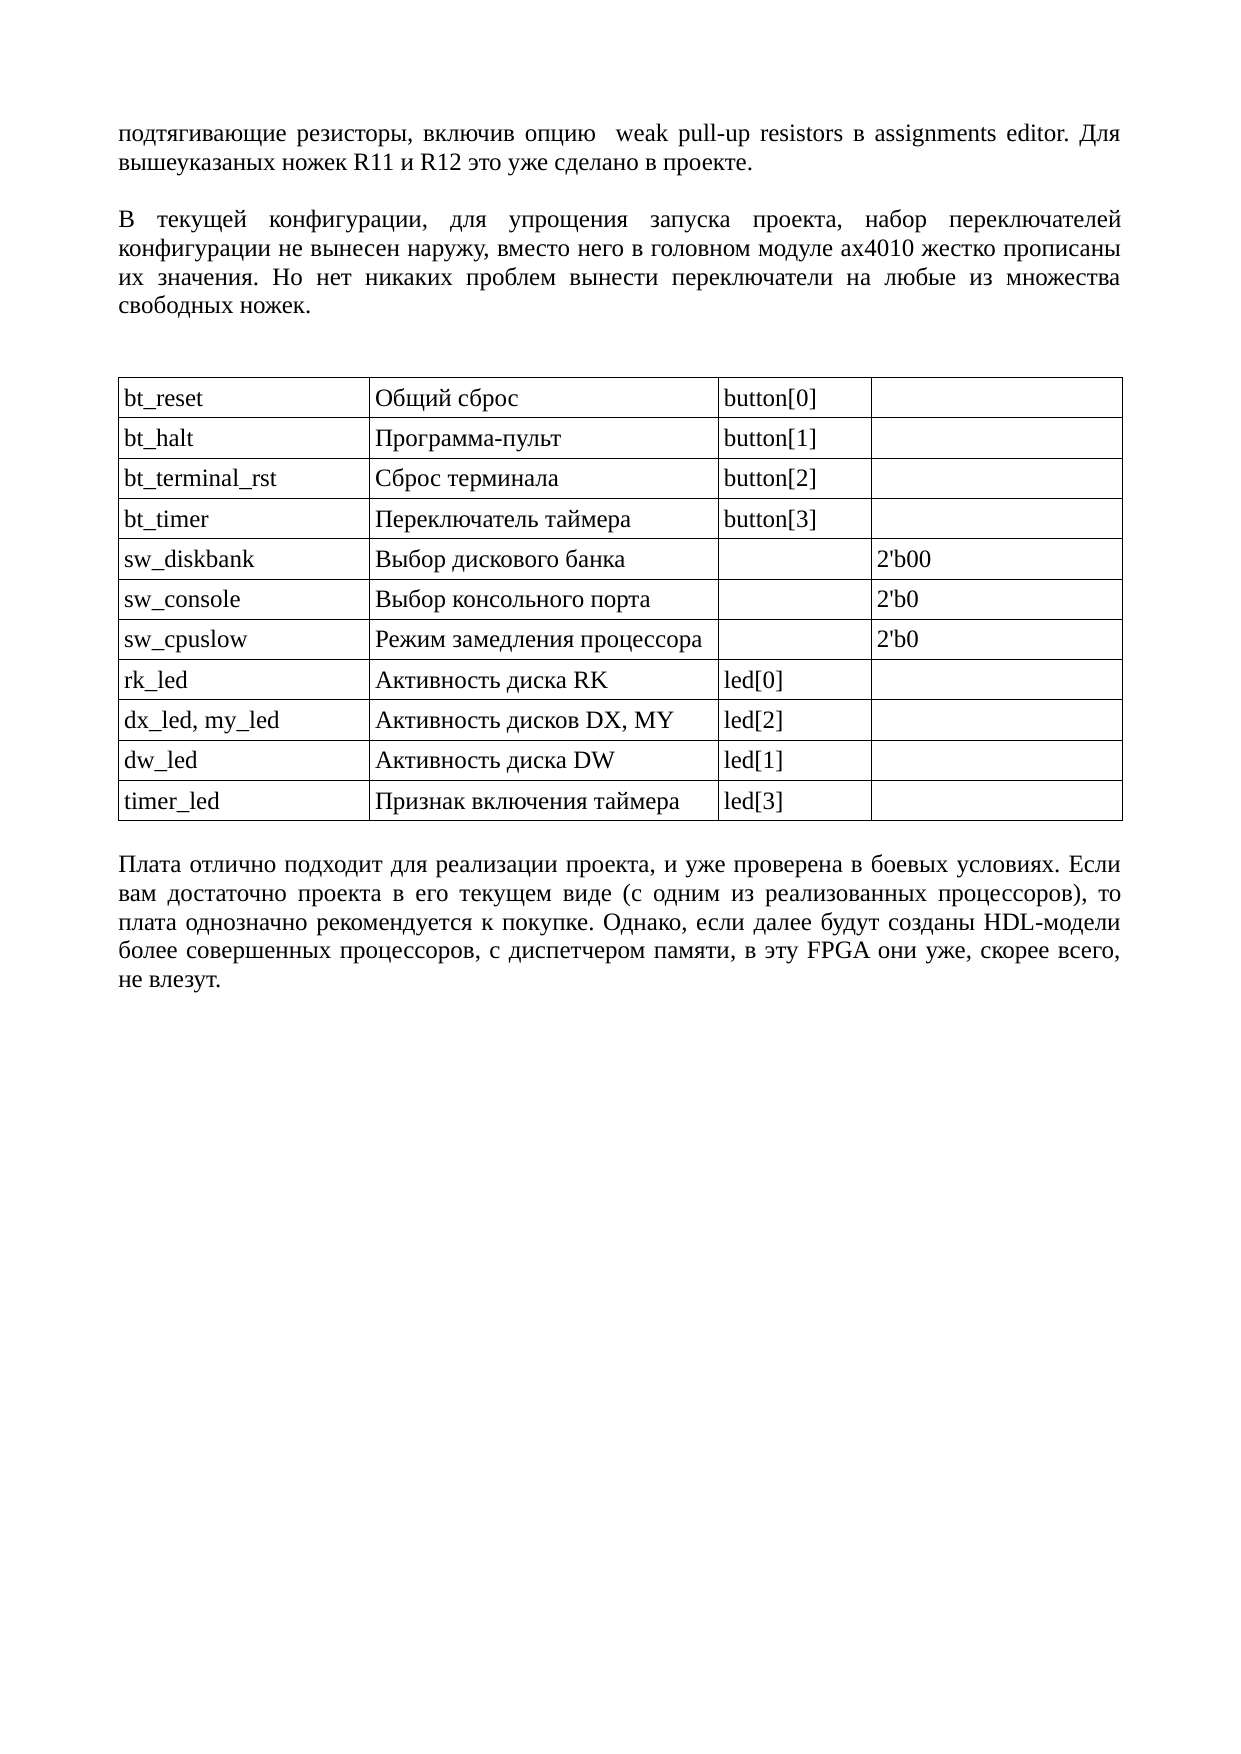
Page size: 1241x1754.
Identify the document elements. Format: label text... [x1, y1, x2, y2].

table_cell Признак включения таймера [370, 781, 718, 820]
table_cell button[1] [719, 418, 871, 457]
table_cell [872, 700, 1122, 740]
table_cell sw_cpuslow [119, 620, 369, 659]
table_cell Активность дисков DX, MY [370, 700, 718, 740]
table_cell 2'b0 [872, 580, 1122, 619]
table_cell Режим замедления процессора [370, 620, 718, 659]
table_cell bt_terminal_rst [119, 459, 369, 498]
table_cell sw_console [119, 580, 369, 619]
table_header [872, 378, 1122, 417]
table_cell [872, 499, 1122, 538]
table_cell Выбор консольного порта [370, 580, 718, 619]
table_cell Сброс терминала [370, 459, 718, 498]
table_cell Переключатель таймера [370, 499, 718, 538]
table_cell Активность диска DW [370, 741, 718, 780]
table_cell [872, 418, 1122, 457]
text Плата отлично подходит для реализации проекта, и уже проверена в боевых условиях. Если вам достаточно проекта в его текущем виде (с одним из реализованных процессоров), то плата однозначно рекомендуется к покупке. Однако, если далее будут созданы HDL-модели более совершенных процессоров, с диспетчером памяти, в эту FPGA они уже, скорее всего, не влезут. [118, 849, 1122, 993]
table_cell 2'b0 [872, 620, 1122, 659]
table_cell Активность диска RK [370, 660, 718, 699]
table_cell button[3] [719, 499, 871, 538]
table_cell timer_led [119, 781, 369, 820]
table_cell sw_diskbank [119, 539, 369, 578]
table_header Общий сброс [370, 378, 718, 417]
table_cell [872, 741, 1122, 780]
table_cell [719, 539, 871, 578]
table_cell Выбор дискового банка [370, 539, 718, 578]
table_cell [719, 620, 871, 659]
table_cell button[2] [719, 459, 871, 498]
table_cell led[2] [719, 700, 871, 740]
table_cell bt_halt [119, 418, 369, 457]
table_cell rk_led [119, 660, 369, 699]
table_cell led[1] [719, 741, 871, 780]
table_cell bt_timer [119, 499, 369, 538]
table_cell [872, 781, 1122, 820]
table_cell Программа-пульт [370, 418, 718, 457]
table_cell dx_led, my_led [119, 700, 369, 740]
table_cell [872, 459, 1122, 498]
table_cell led[0] [719, 660, 871, 699]
table_header button[0] [719, 378, 871, 417]
table_cell 2'b00 [872, 539, 1122, 578]
table_header bt_reset [119, 378, 369, 417]
table_cell [872, 660, 1122, 699]
text В текущей конфигурации, для упрощения запуска проекта, набор переключателей конфигурации не вынесен наружу, вместо него в головном модуле ax4010 жестко прописаны их значения. Но нет никаких проблем вынести переключатели на любые из множества свободных ножек. [118, 204, 1122, 319]
table_cell [719, 580, 871, 619]
text подтягивающие резисторы, включив опцию weak pull-up resistors в assignments editor. Для вышеуказаных ножек R11 и R12 это уже сделано в проекте. [118, 118, 1122, 176]
table_cell led[3] [719, 781, 871, 820]
table_cell dw_led [119, 741, 369, 780]
